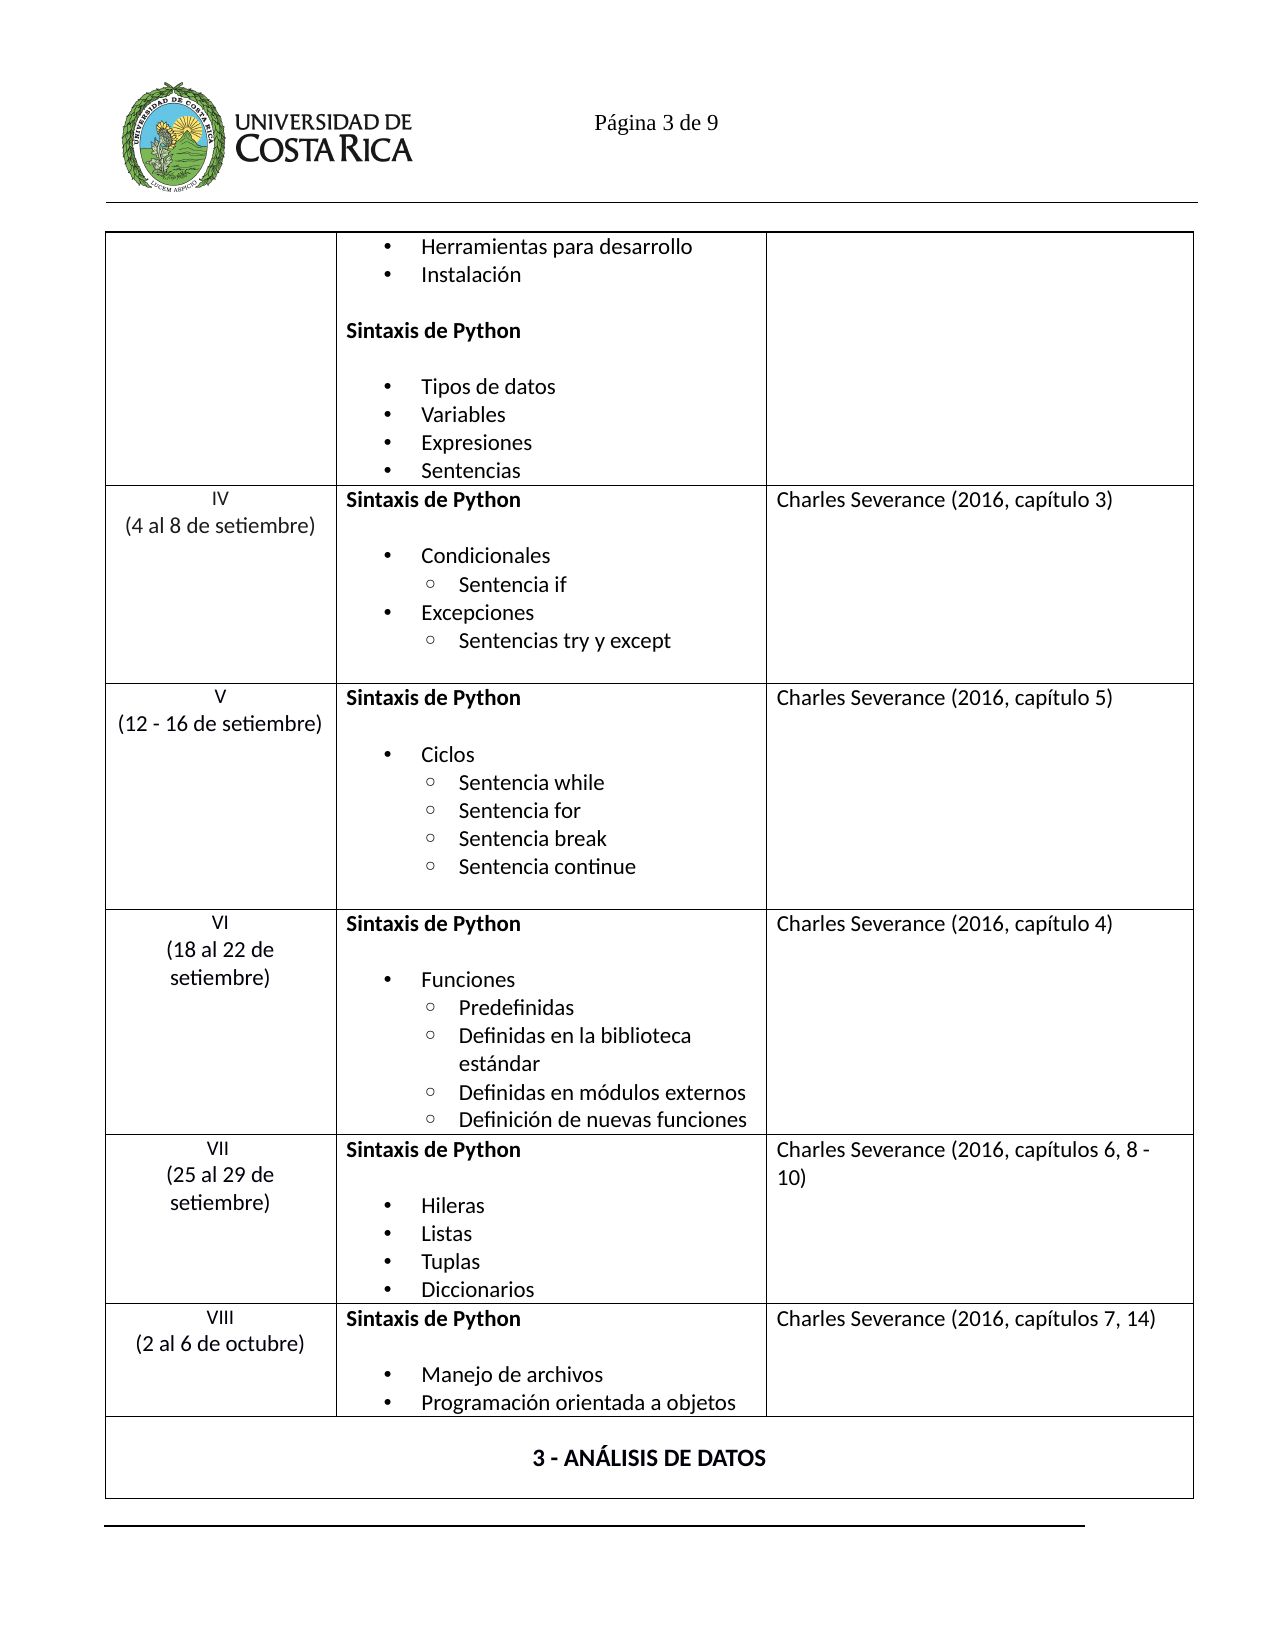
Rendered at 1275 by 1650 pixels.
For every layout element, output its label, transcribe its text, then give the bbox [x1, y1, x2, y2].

table_cell Charles Severance (2016, capítulos 6, 8 - 10) [767, 1135, 1193, 1303]
table_cell VII (25 al 29 de setiembre) [106, 1135, 336, 1303]
table_cell Sintaxis de Python Ciclos Sentencia while Sentencia for Sentencia break Sentencia continue [337, 684, 766, 908]
table_cell Charles Severance (2016, capítulo 4) [767, 910, 1193, 1134]
table_cell Charles Severance (2016, capítulo 3) [767, 486, 1193, 682]
table_cell 3 - ANÁLISIS DE DATOS [106, 1417, 1193, 1498]
table_cell Sintaxis de Python Condicionales Sentencia if Excepciones Sentencias try y except [337, 486, 766, 682]
table_cell Sintaxis de Python Hileras Listas Tuplas Diccionarios [337, 1135, 766, 1303]
table_cell Charles Severance (2016, capítulos 7, 14) [767, 1304, 1193, 1416]
table_cell Sintaxis de Python Funciones Predefinidas Definidas en la biblioteca estándar Definidas en módulos externos Definición de nuevas funciones [337, 910, 766, 1134]
table_cell IV (4 al 8 de setiembre) [106, 486, 336, 682]
table_cell V (12 - 16 de setiembre) [106, 684, 336, 908]
table_cell Charles Severance (2016, capítulo 5) [767, 684, 1193, 908]
table_cell VIII (2 al 6 de octubre) [106, 1304, 336, 1416]
table_cell [106, 233, 336, 484]
table_cell Introducción a Python Historia Principales características Principios de diseño Aplicación en datos geoespaciales Herramientas para desarrollo Instalación Sintaxis de Python Tipos de datos Variables Expresiones Sentencias [337, 233, 766, 484]
table_cell VI (18 al 22 de setiembre) [106, 910, 336, 1134]
picture [118, 76, 417, 197]
table_cell [767, 233, 1193, 484]
table_cell Sintaxis de Python Manejo de archivos Programación orientada a objetos [337, 1304, 766, 1416]
